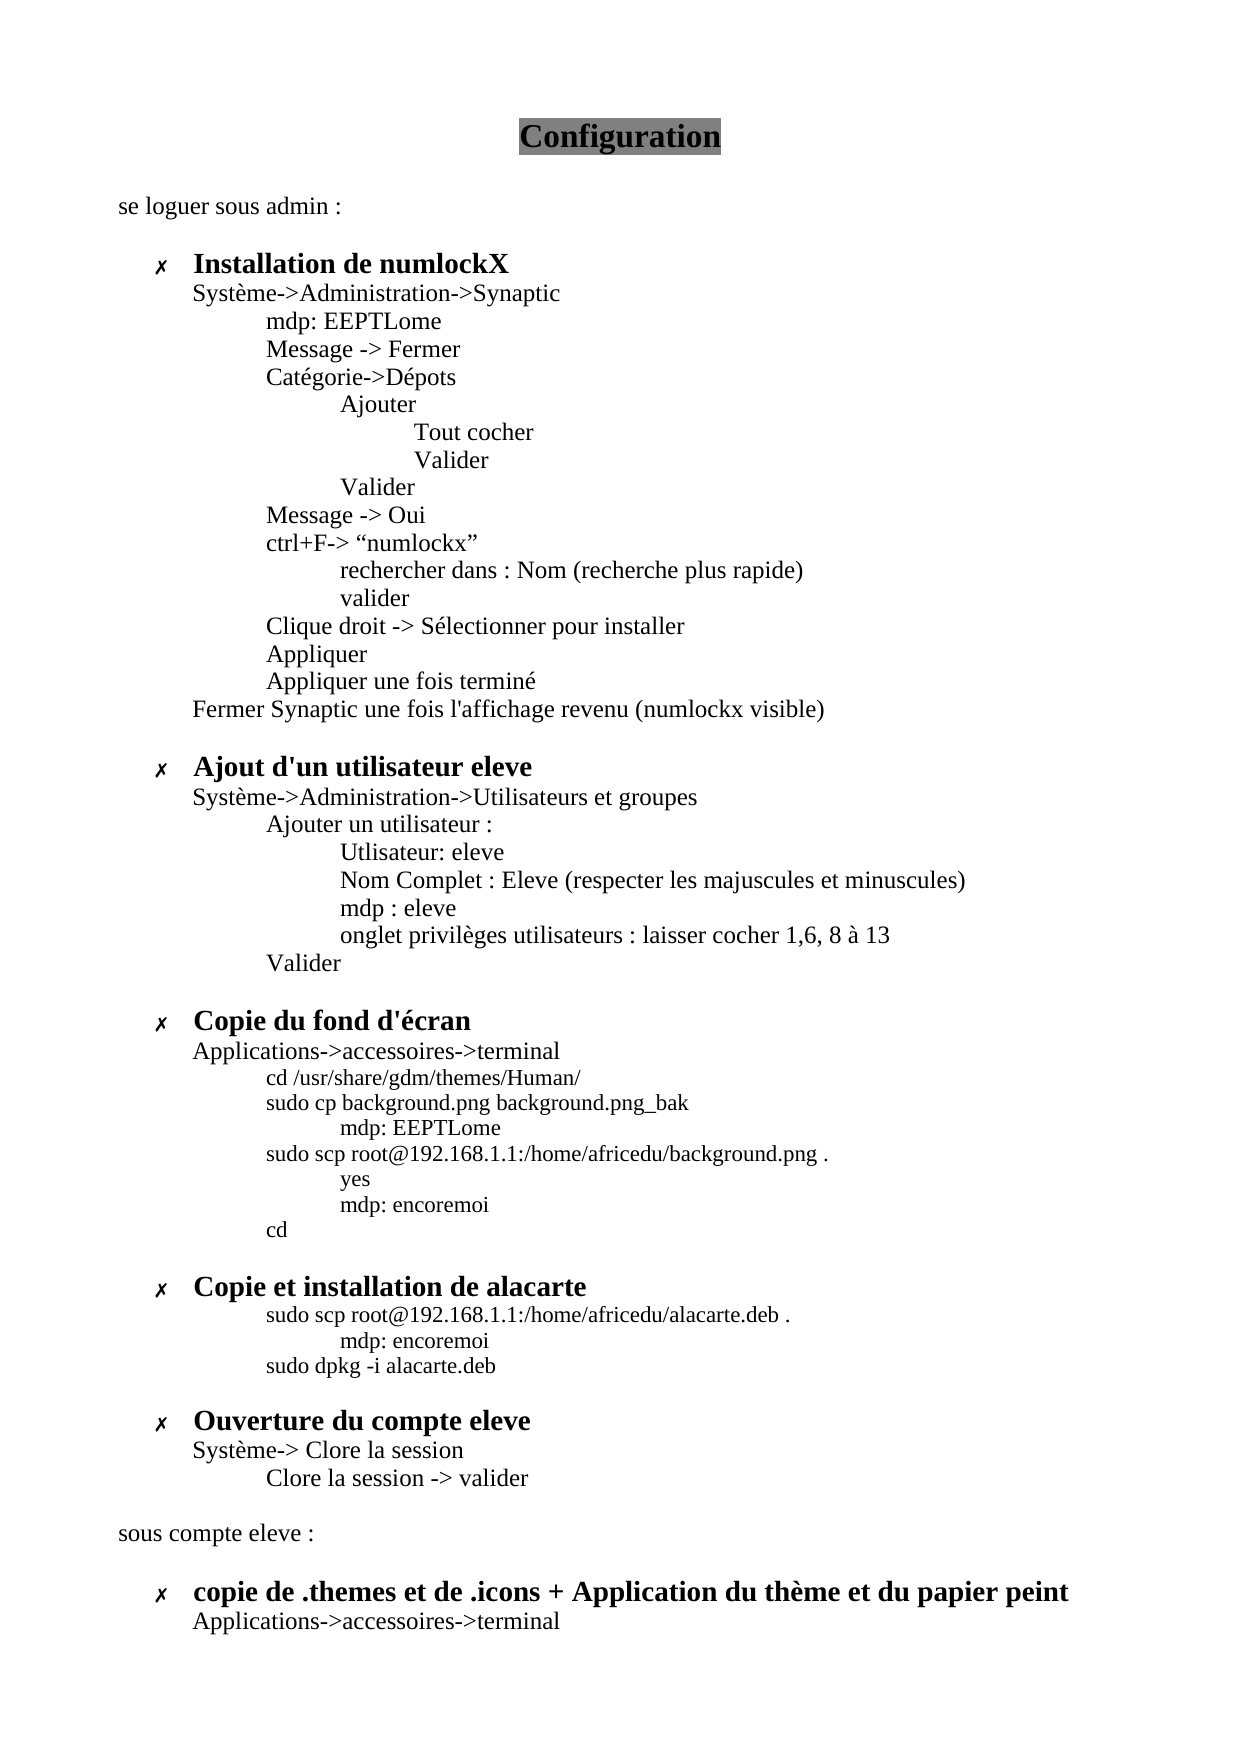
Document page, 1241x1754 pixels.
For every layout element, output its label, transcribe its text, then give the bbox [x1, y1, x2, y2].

text Nom Complet : Eleve (respecter les majuscules et minuscules) [118, 866, 1122, 894]
text cd /usr/share/gdm/themes/Human/ [118, 1064, 1122, 1090]
text Catégorie->Dépots [118, 363, 1122, 390]
text Tout cocher [118, 418, 1122, 446]
text Système->Administration->Utilisateurs et groupes [118, 783, 1122, 811]
text yes [118, 1166, 1123, 1192]
text Appliquer une fois terminé [118, 667, 1122, 695]
text sudo scp root@192.168.1.1:/home/africedu/alacarte.deb . [118, 1302, 1123, 1328]
text Valider [118, 949, 1122, 977]
text valider [118, 584, 1122, 612]
text sous compte eleve : [118, 1519, 1122, 1547]
text Fermer Synaptic une fois l'affichage revenu (numlockx visible) [118, 695, 1122, 723]
text Valider [118, 473, 1122, 501]
list Copie du fond d'écran [156, 1004, 1122, 1037]
text Ajouter un utilisateur : [118, 811, 1122, 838]
text sudo cp background.png background.png_bak [118, 1090, 1122, 1115]
text Appliquer [118, 640, 1122, 667]
text Configuration [118, 118, 1122, 155]
list Ouverture du compte eleve [156, 1404, 1122, 1436]
text Applications->accessoires->terminal [118, 1037, 1122, 1064]
text mdp: encoremoi [118, 1192, 1122, 1217]
text sudo dpkg -i alacarte.deb [118, 1353, 1122, 1379]
text Système-> Clore la session [118, 1436, 1122, 1464]
text mdp : eleve [118, 894, 1122, 921]
text mdp: EEPTLome [118, 1115, 1122, 1141]
text rechercher dans : Nom (recherche plus rapide) [118, 557, 1122, 584]
list Copie et installation de alacarte [156, 1270, 1122, 1302]
text Ajouter [118, 390, 1122, 418]
text ctrl+F-> “numlockx” [118, 529, 1122, 557]
text mdp: EEPTLome [118, 307, 1122, 335]
text Message -> Oui [118, 501, 1122, 529]
text Valider [118, 446, 1122, 473]
text Système->Administration->Synaptic [118, 279, 1122, 307]
text Message -> Fermer [118, 335, 1122, 363]
list Ajout d'un utilisateur eleve [156, 751, 1122, 783]
text Utlisateur: eleve [118, 838, 1122, 866]
text Clique droit -> Sélectionner pour installer [118, 612, 1122, 640]
text sudo scp root@192.168.1.1:/home/africedu/background.png . [118, 1141, 1122, 1166]
text Clore la session -> valider [118, 1464, 1122, 1492]
text mdp: encoremoi [118, 1328, 1123, 1353]
list copie de .themes et de .icons + Application du thème et du papier peint [156, 1575, 1122, 1607]
text Applications->accessoires->terminal [118, 1607, 1122, 1635]
text onglet privilèges utilisateurs : laisser cocher 1,6, 8 à 13 [118, 921, 1122, 949]
text cd [118, 1217, 1122, 1242]
text se loguer sous admin : [118, 192, 1122, 219]
list Installation de numlockX [156, 247, 1122, 279]
